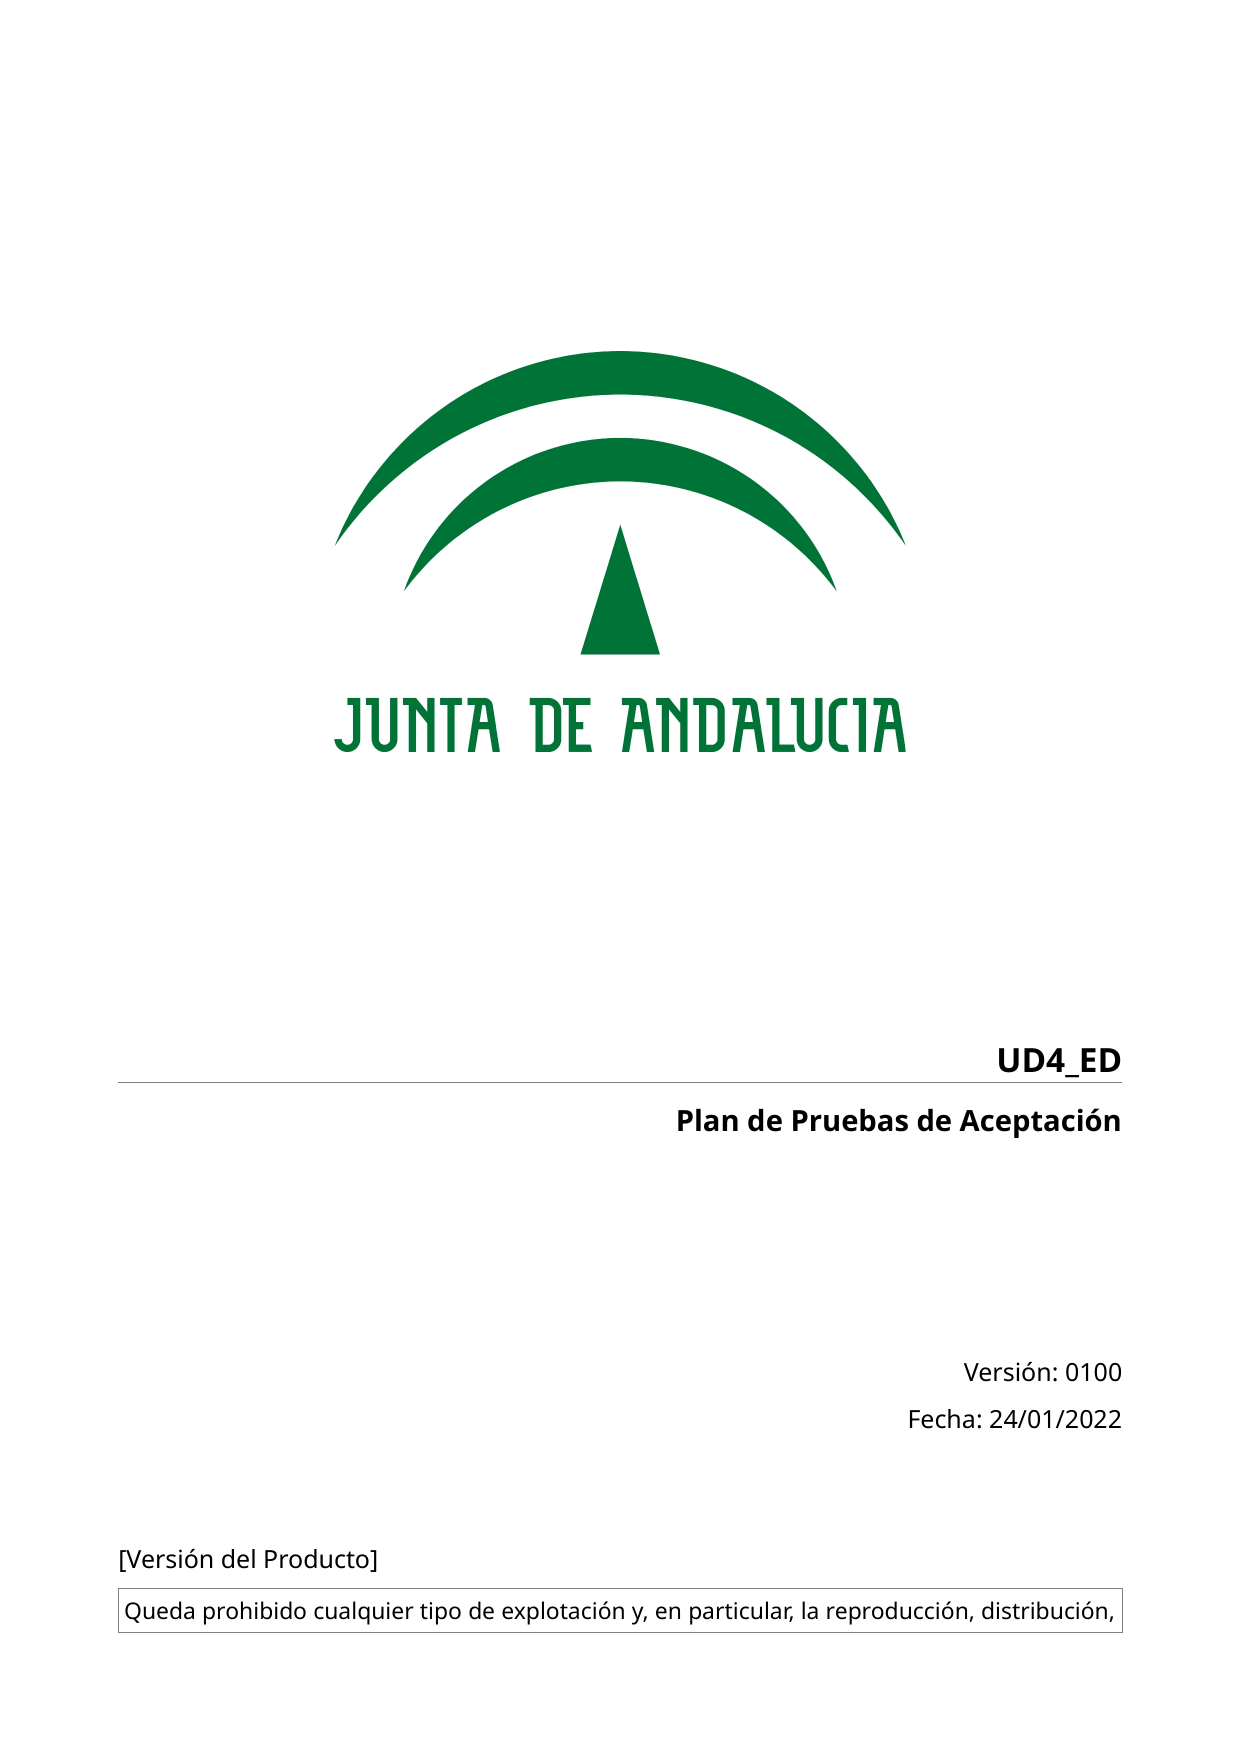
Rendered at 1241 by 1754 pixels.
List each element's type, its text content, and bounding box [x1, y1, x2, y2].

picture [334, 351, 906, 752]
title Plan de Pruebas de Aceptación [118, 1101, 1122, 1140]
text UD4_ED [118, 1036, 1122, 1082]
text Fecha: 24/01/2022 [118, 1402, 1122, 1436]
text Versión: 0100 [118, 1355, 1122, 1389]
table_header Queda prohibido cualquier tipo de explotación y, en particular, la reproducción, distribución, [119, 1589, 1122, 1632]
text [Versión del Producto] [118, 1541, 1122, 1575]
